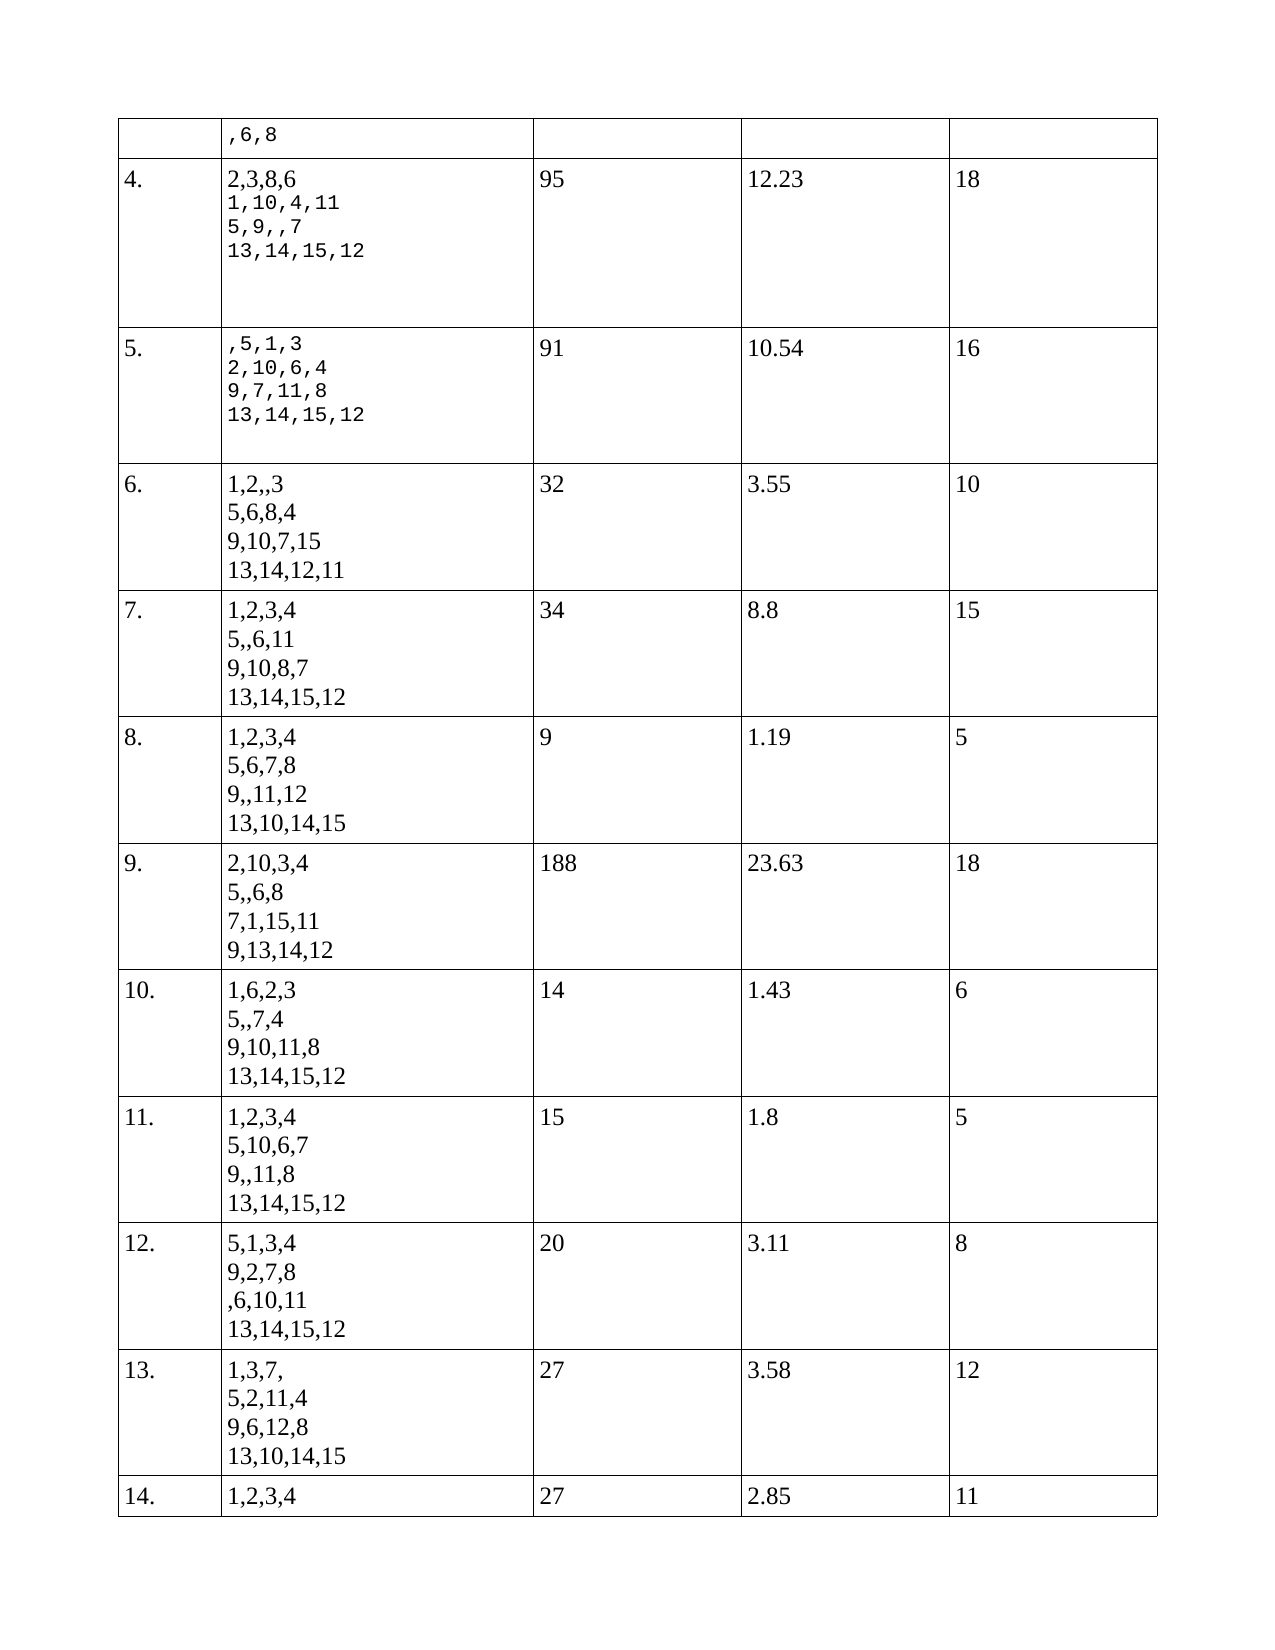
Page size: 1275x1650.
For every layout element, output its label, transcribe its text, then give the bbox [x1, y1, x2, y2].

table_cell 2,3,8,6 1,10,4,11 5,9,,7 13,14,15,12 [222, 159, 533, 327]
table_cell 14. [119, 1476, 221, 1516]
table_cell 91 [534, 328, 741, 463]
table_cell 7. [119, 591, 221, 716]
table_cell ,6,8 [222, 119, 533, 158]
table_cell 1,2,3,4 5,6,7,8 9,,11,12 13,10,14,15 [222, 717, 533, 843]
table_cell 95 [534, 159, 741, 327]
table_cell 1.8 [742, 1097, 949, 1222]
table_cell 13. [119, 1350, 221, 1475]
table_cell 6 [950, 970, 1157, 1096]
table_cell 12 [950, 1350, 1157, 1475]
table_cell 8. [119, 717, 221, 843]
table_cell 6. [119, 464, 221, 589]
table_cell 12. [119, 1223, 221, 1349]
table_cell 5,1,3,4 9,2,7,8 ,6,10,11 13,14,15,12 [222, 1223, 533, 1349]
table_cell 34 [534, 591, 741, 716]
table_cell 1,2,3,4 5,10,6,7 9,,11,8 13,14,15,12 [222, 1097, 533, 1222]
table_cell [950, 119, 1157, 158]
table_cell 11. [119, 1097, 221, 1222]
table_cell 1,6,2,3 5,,7,4 9,10,11,8 13,14,15,12 [222, 970, 533, 1096]
table_cell [119, 119, 221, 158]
table_cell 12.23 [742, 159, 949, 327]
table_cell 1.43 [742, 970, 949, 1096]
table_cell ,5,1,3 2,10,6,4 9,7,11,8 13,14,15,12 [222, 328, 533, 463]
table_cell 11 [950, 1476, 1157, 1516]
table_cell 9 [534, 717, 741, 843]
table_cell 3.11 [742, 1223, 949, 1349]
table_cell 188 [534, 844, 741, 969]
table_cell 2,10,3,4 5,,6,8 7,1,15,11 9,13,14,12 [222, 844, 533, 969]
table_cell 8.8 [742, 591, 949, 716]
table_cell 8 [950, 1223, 1157, 1349]
table_cell 3.58 [742, 1350, 949, 1475]
table_cell [534, 119, 741, 158]
table_cell 1,2,3,4 [222, 1476, 533, 1516]
table_cell 18 [950, 159, 1157, 327]
table_cell 1.19 [742, 717, 949, 843]
table_cell 3.55 [742, 464, 949, 589]
table_cell 18 [950, 844, 1157, 969]
table_cell 15 [534, 1097, 741, 1222]
table_cell 27 [534, 1476, 741, 1516]
table_cell 1,3,7, 5,2,11,4 9,6,12,8 13,10,14,15 [222, 1350, 533, 1475]
table_cell 5 [950, 717, 1157, 843]
table_cell 14 [534, 970, 741, 1096]
table_cell 1,2,,3 5,6,8,4 9,10,7,15 13,14,12,11 [222, 464, 533, 589]
table_cell 10. [119, 970, 221, 1096]
table_cell 10.54 [742, 328, 949, 463]
table_cell 2.85 [742, 1476, 949, 1516]
table_cell 5. [119, 328, 221, 463]
table_cell 4. [119, 159, 221, 327]
table_cell 23.63 [742, 844, 949, 969]
table_cell 1,2,3,4 5,,6,11 9,10,8,7 13,14,15,12 [222, 591, 533, 716]
table_cell 20 [534, 1223, 741, 1349]
table_cell 16 [950, 328, 1157, 463]
table_cell 9. [119, 844, 221, 969]
table_cell 32 [534, 464, 741, 589]
table_cell 27 [534, 1350, 741, 1475]
table_cell 10 [950, 464, 1157, 589]
table_cell 5 [950, 1097, 1157, 1222]
table_cell [742, 119, 949, 158]
table_cell 15 [950, 591, 1157, 716]
